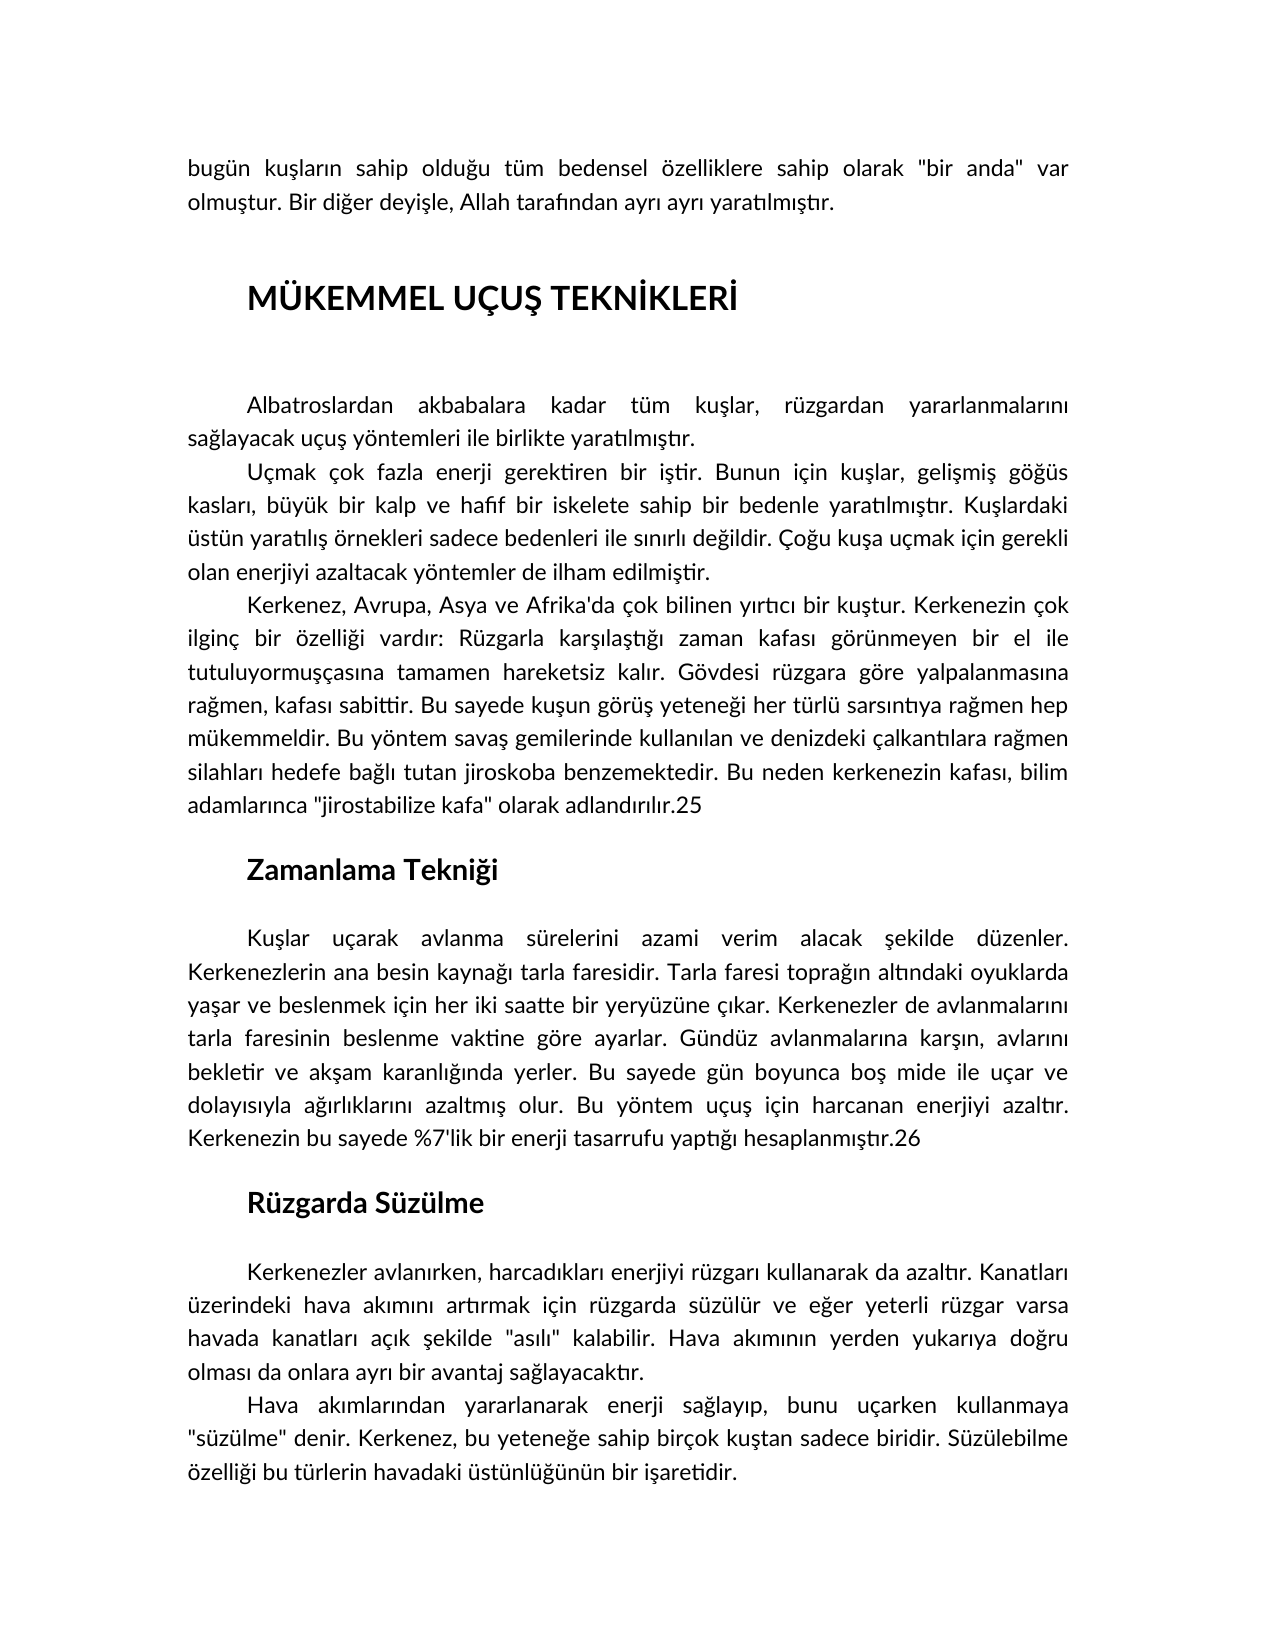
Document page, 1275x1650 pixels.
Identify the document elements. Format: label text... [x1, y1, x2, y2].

text Kerkenez, Avrupa, Asya ve Afrika'da çok bilinen yırtıcı bir kuştur. Kerkenezin çok ilginç bir özelliği vardır: Rüzgarla karşılaştığı zaman kafası görünmeyen bir el ile tutuluyormuşçasına tamamen hareketsiz kalır. Gövdesi rüzgara göre yalpalanmasına rağmen, kafası sabittir. Bu sayede kuşun görüş yeteneği her türlü sarsıntıya rağmen hep mükemmeldir. Bu yöntem savaş gemilerinde kullanılan ve denizdeki çalkantılara rağmen silahları hedefe bağlı tutan jiroskoba benzemektedir. Bu neden kerkenezin kafası, bilim adamlarınca "jirostabilize kafa" olarak adlandırılır.25 [187, 587, 1070, 820]
subtitle Rüzgarda Süzülme [187, 1187, 1070, 1220]
text Uçmak çok fazla enerji gerektiren bir iştir. Bunun için kuşlar, gelişmiş göğüs kasları, büyük bir kalp ve hafif bir iskelete sahip bir bedenle yaratılmıştır. Kuşlardaki üstün yaratılış örnekleri sadece bedenleri ile sınırlı değildir. Çoğu kuşa uçmak için gerekli olan enerjiyi azaltacak yöntemler de ilham edilmiştir. [187, 453, 1070, 587]
subtitle MÜKEMMEL UÇUŞ TEKNİKLERİ [187, 283, 1070, 317]
subtitle Zamanlama Tekniği [187, 853, 1070, 887]
text Hava akımlarından yararlanarak enerji sağlayıp, bunu uçarken kullanmaya "süzülme" denir. Kerkenez, bu yeteneğe sahip birçok kuştan sadece biridir. Süzülebilme özelliği bu türlerin havadaki üstünlüğünün bir işaretidir. [187, 1387, 1070, 1487]
text Kerkenezler avlanırken, harcadıkları enerjiyi rüzgarı kullanarak da azaltır. Kanatları üzerindeki hava akımını artırmak için rüzgarda süzülür ve eğer yeterli rüzgar varsa havada kanatları açık şekilde "asılı" kalabilir. Hava akımının yerden yukarıya doğru olması da onlara ayrı bir avantaj sağlayacaktır. [187, 1253, 1070, 1387]
text bugün kuşların sahip olduğu tüm bedensel özelliklere sahip olarak "bir anda" var olmuştur. Bir diğer deyişle, Allah tarafından ayrı ayrı yaratılmıştır. [187, 150, 1070, 217]
text Kuşlar uçarak avlanma sürelerini azami verim alacak şekilde düzenler. Kerkenezlerin ana besin kaynağı tarla faresidir. Tarla faresi toprağın altındaki oyuklarda yaşar ve beslenmek için her iki saatte bir yeryüzüne çıkar. Kerkenezler de avlanmalarını tarla faresinin beslenme vaktine göre ayarlar. Gündüz avlanmalarına karşın, avlarını bekletir ve akşam karanlığında yerler. Bu sayede gün boyunca boş mide ile uçar ve dolayısıyla ağırlıklarını azaltmış olur. Bu yöntem uçuş için harcanan enerjiyi azaltır. Kerkenezin bu sayede %7'lik bir enerji tasarrufu yaptığı hesaplanmıştır.26 [187, 920, 1070, 1153]
text Albatroslardan akbabalara kadar tüm kuşlar, rüzgardan yararlanmalarını sağlayacak uçuş yöntemleri ile birlikte yaratılmıştır. [187, 387, 1070, 453]
